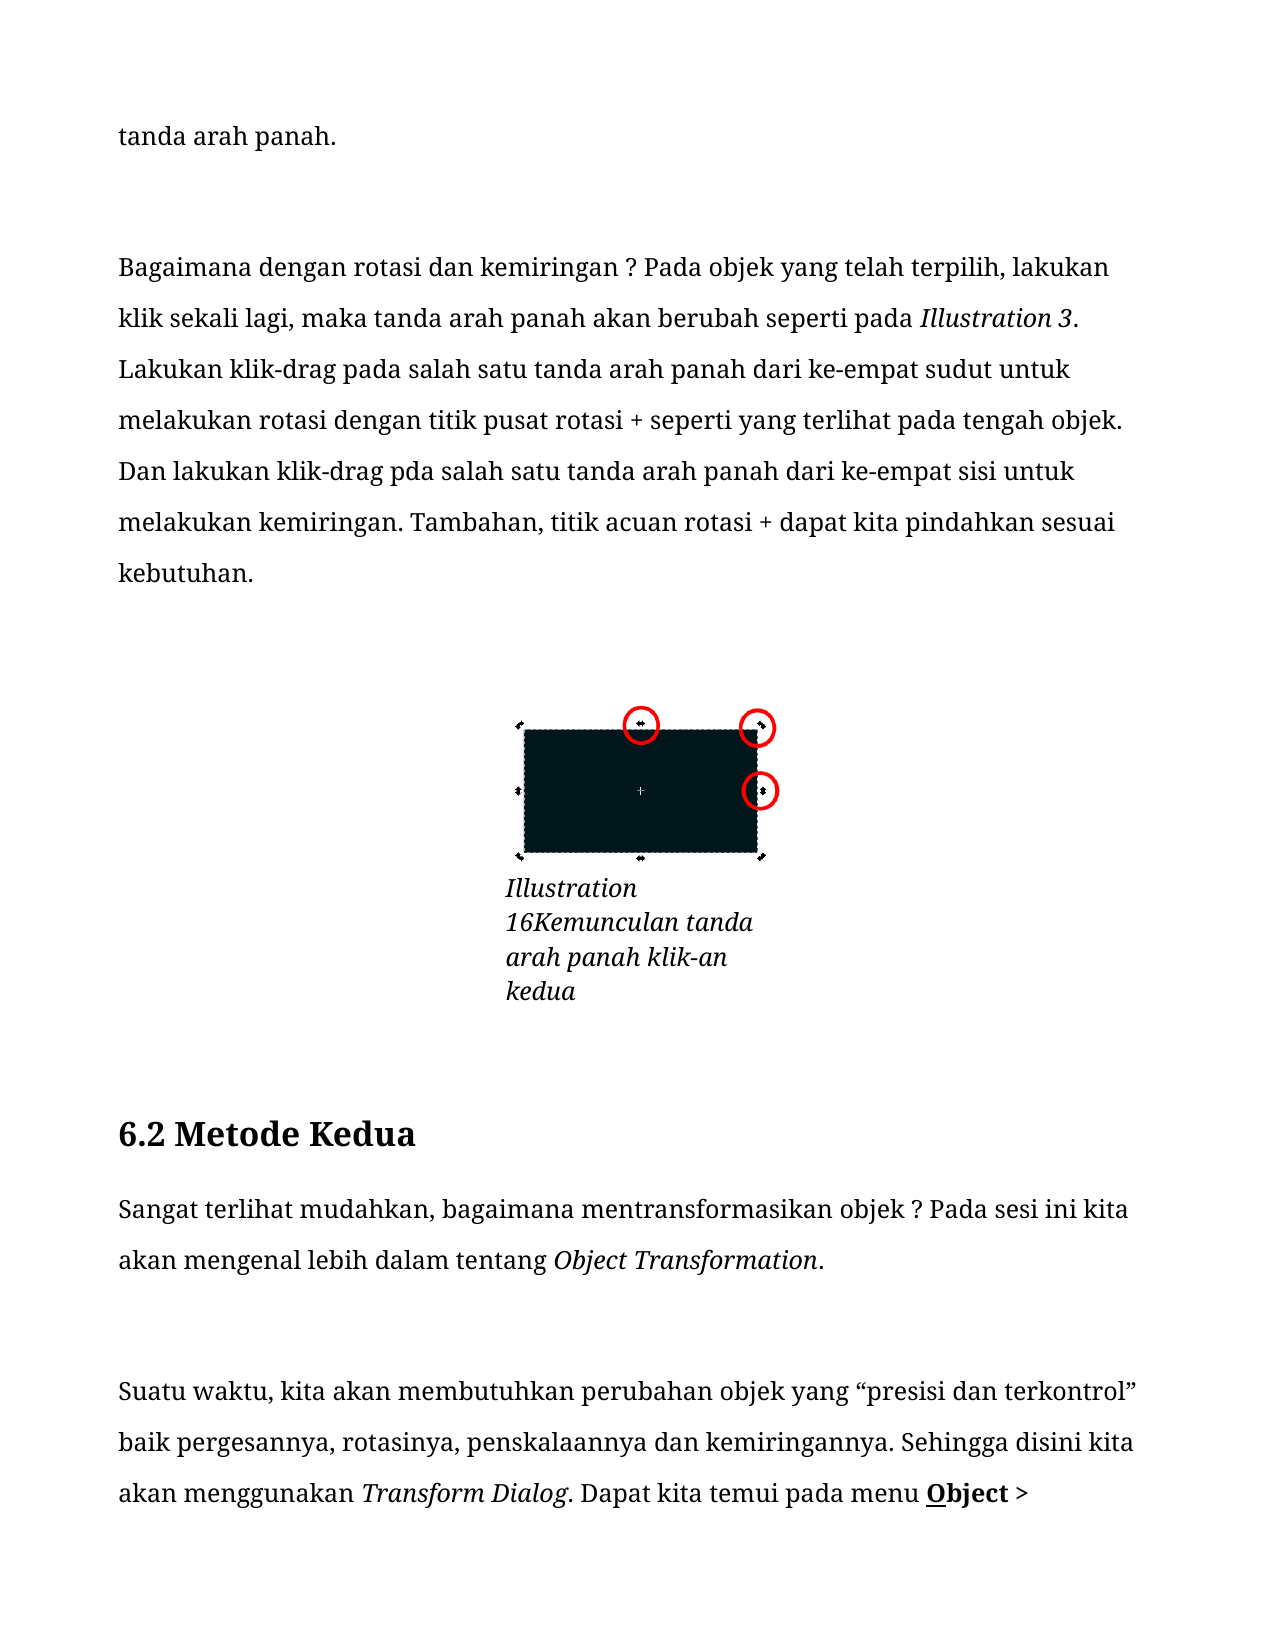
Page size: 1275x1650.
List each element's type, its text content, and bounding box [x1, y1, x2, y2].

picture [505, 699, 789, 871]
text Illustration 16Kemunculan tanda arah panah klik-an kedua [505, 871, 788, 1007]
text tanda arah panah. [118, 118, 1157, 152]
text Suatu waktu, kita akan membutuhkan perubahan objek yang “presisi dan terkontrol” baik pergesannya, rotasinya, penskalaannya dan kemiringannya. Sehingga disini kita akan menggunakan Transform Dialog. Dapat kita temui pada menu Object > [118, 1374, 1157, 1510]
text Sangat terlihat mudahkan, bagaimana mentransformasikan objek ? Pada sesi ini kita akan mengenal lebih dalam tentang Object Transformation. [118, 1192, 1157, 1277]
subtitle 6.2 Metode Kedua [118, 1111, 1157, 1156]
text Bagaimana dengan rotasi dan kemiringan ? Pada objek yang telah terpilih, lakukan klik sekali lagi, maka tanda arah panah akan berubah seperti pada Illustration 3. Lakukan klik-drag pada salah satu tanda arah panah dari ke-empat sudut untuk melakukan rotasi dengan titik pusat rotasi + seperti yang terlihat pada tengah objek. Dan lakukan klik-drag pda salah satu tanda arah panah dari ke-empat sisi untuk melakukan kemiringan. Tambahan, titik acuan rotasi + dapat kita pindahkan sesuai kebutuhan. [118, 249, 1157, 590]
